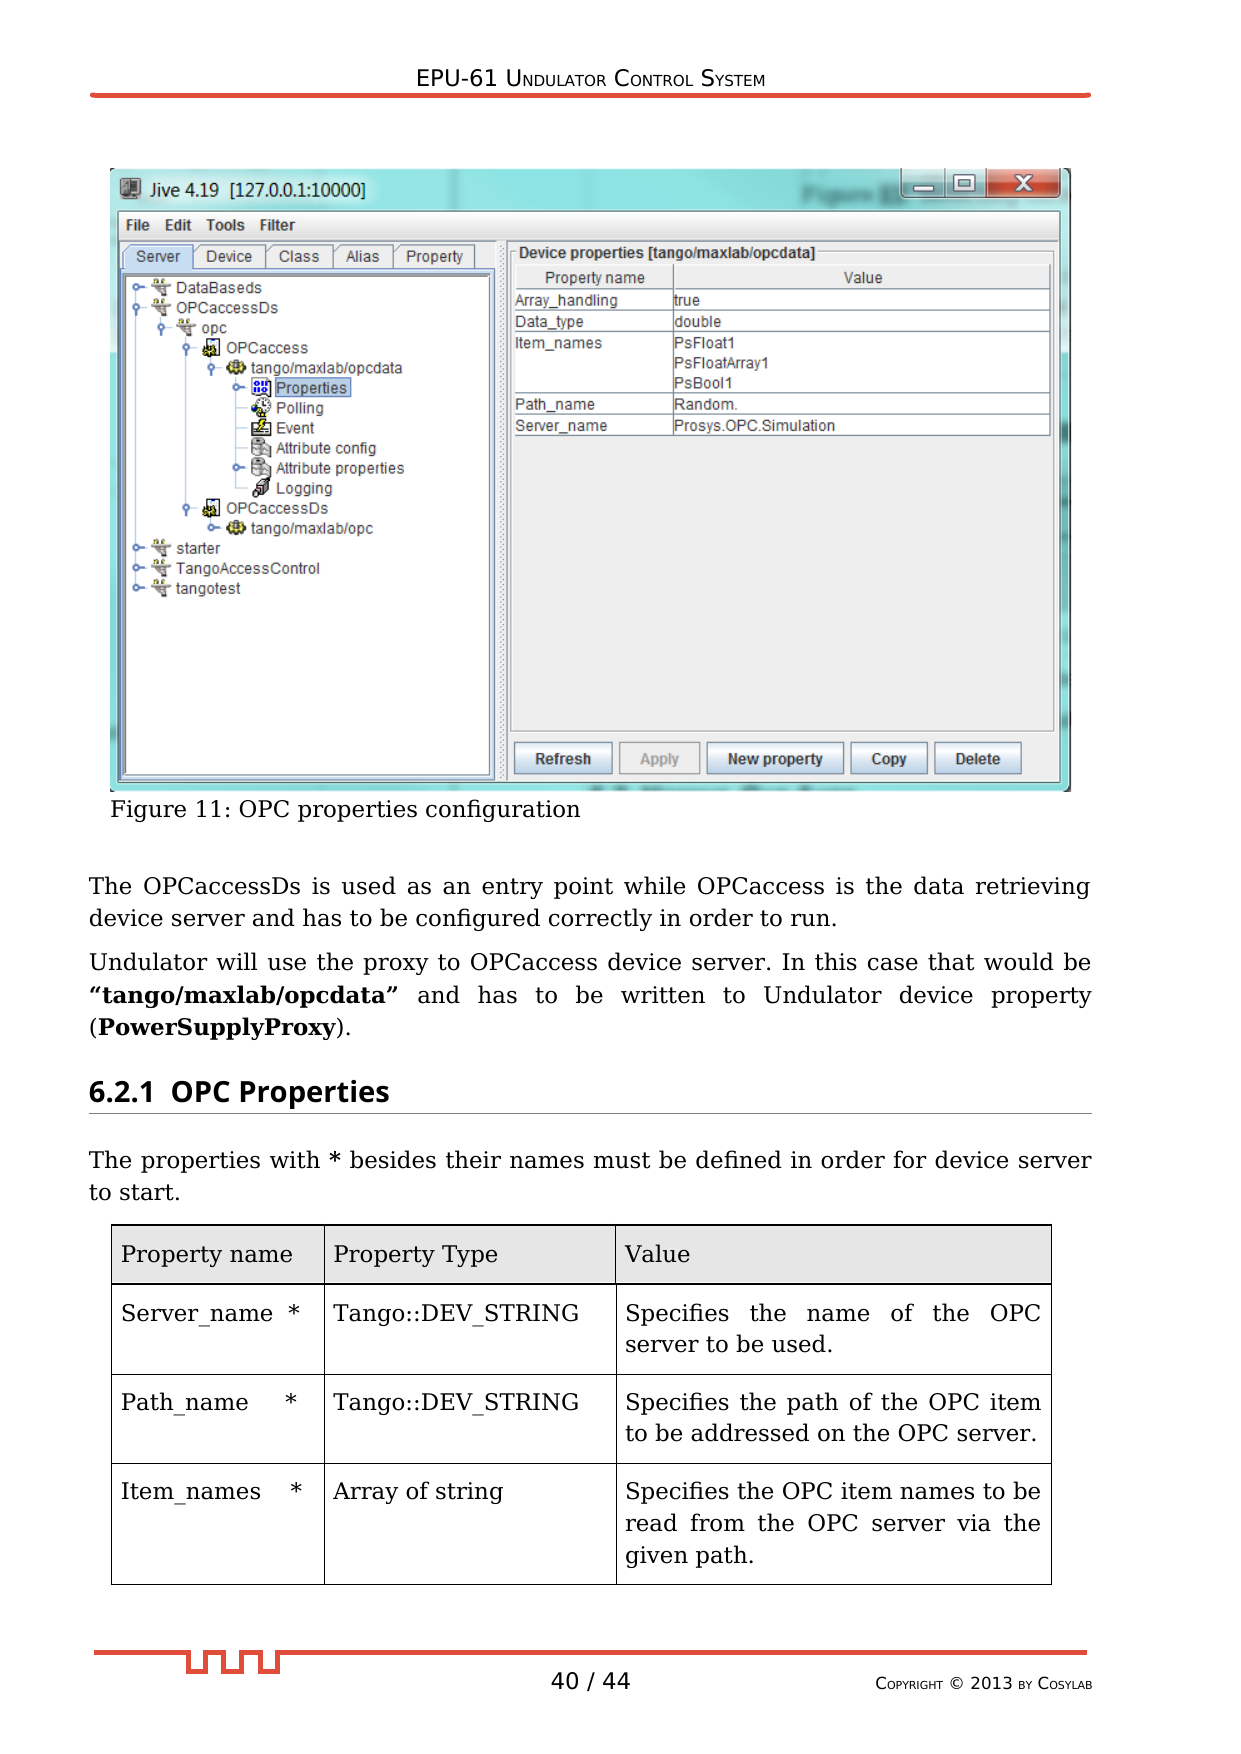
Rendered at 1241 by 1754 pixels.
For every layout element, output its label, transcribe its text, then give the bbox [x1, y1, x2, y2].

table_cell Array of string [325, 1464, 616, 1584]
text The properties with * besides their names must be defined in order for device server to start. [89, 1147, 1092, 1206]
table_header Property Type [325, 1226, 615, 1282]
table_cell Tango::DEV_STRING [325, 1375, 616, 1462]
table_header Property name [112, 1226, 324, 1282]
table_cell Server_name * [112, 1285, 324, 1373]
table_cell Specifies the path of the OPC item to be addressed on the OPC server. [617, 1375, 1051, 1462]
table_cell Specifies the name of the OPC server to be used. [617, 1285, 1051, 1373]
text Figure 11: OPC properties configuration [110, 792, 1071, 823]
table_header Value [616, 1226, 1051, 1282]
picture [110, 168, 1072, 792]
table_cell Item_names * [112, 1464, 324, 1584]
text The OPCaccessDs is used as an entry point while OPCaccess is the data retrieving device server and has to be configured correctly in order to run. [89, 873, 1092, 932]
subtitle OPC Properties [89, 1071, 1092, 1113]
table_cell Tango::DEV_STRING [325, 1285, 616, 1373]
table_cell Specifies the OPC item names to be read from the OPC server via the given path. [617, 1464, 1051, 1584]
table_cell Path_name * [112, 1375, 324, 1462]
text Undulator will use the proxy to OPCaccess device server. In this case that would be “tango/maxlab/opcdata” and has to be written to Undulator device property (PowerSupplyProxy). [89, 949, 1092, 1041]
